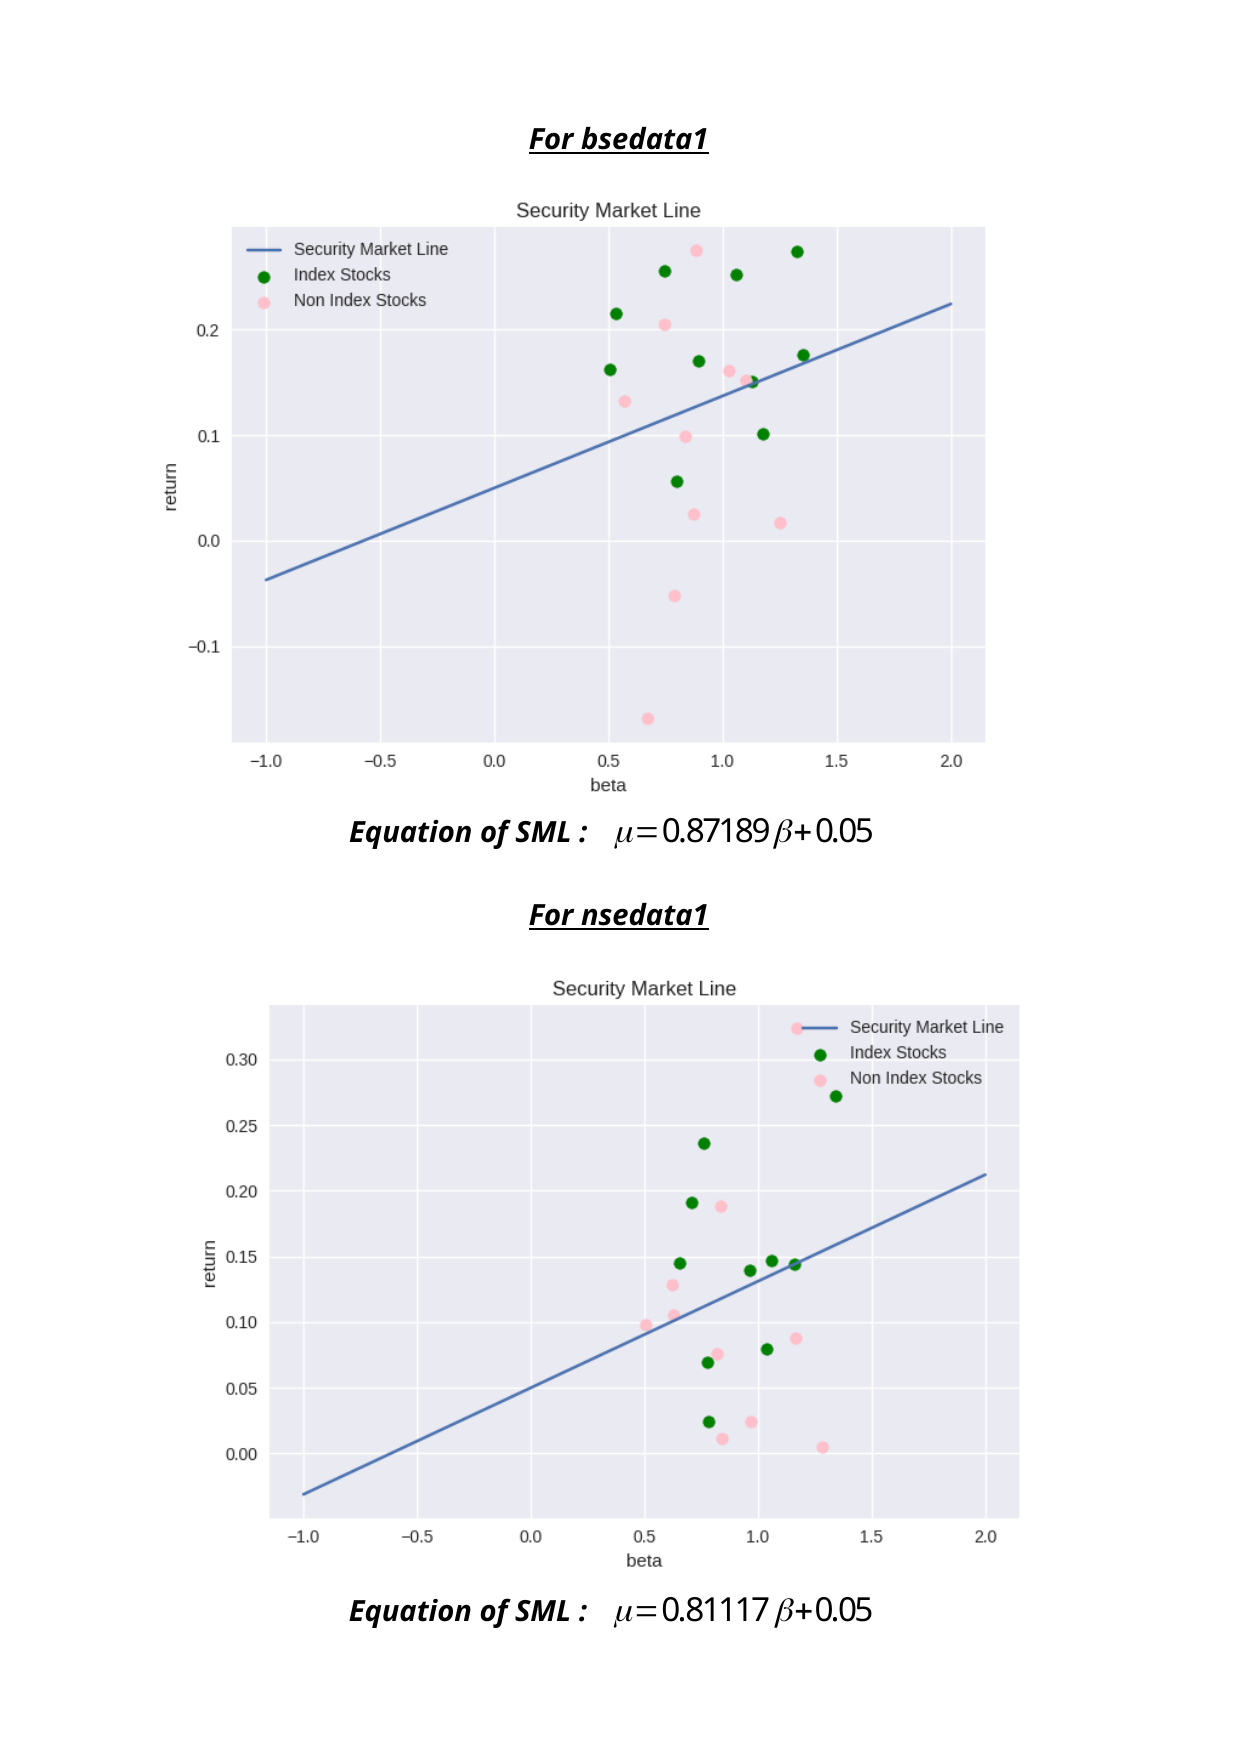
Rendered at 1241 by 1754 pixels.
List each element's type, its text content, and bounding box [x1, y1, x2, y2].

text Equation of SML : [118, 934, 1122, 1633]
picture [180, 941, 1086, 1591]
text For bsedata1 [118, 118, 1122, 158]
text Equation of SML : [118, 158, 1122, 855]
text For nsedata1 [118, 894, 1122, 934]
picture [136, 159, 1046, 812]
